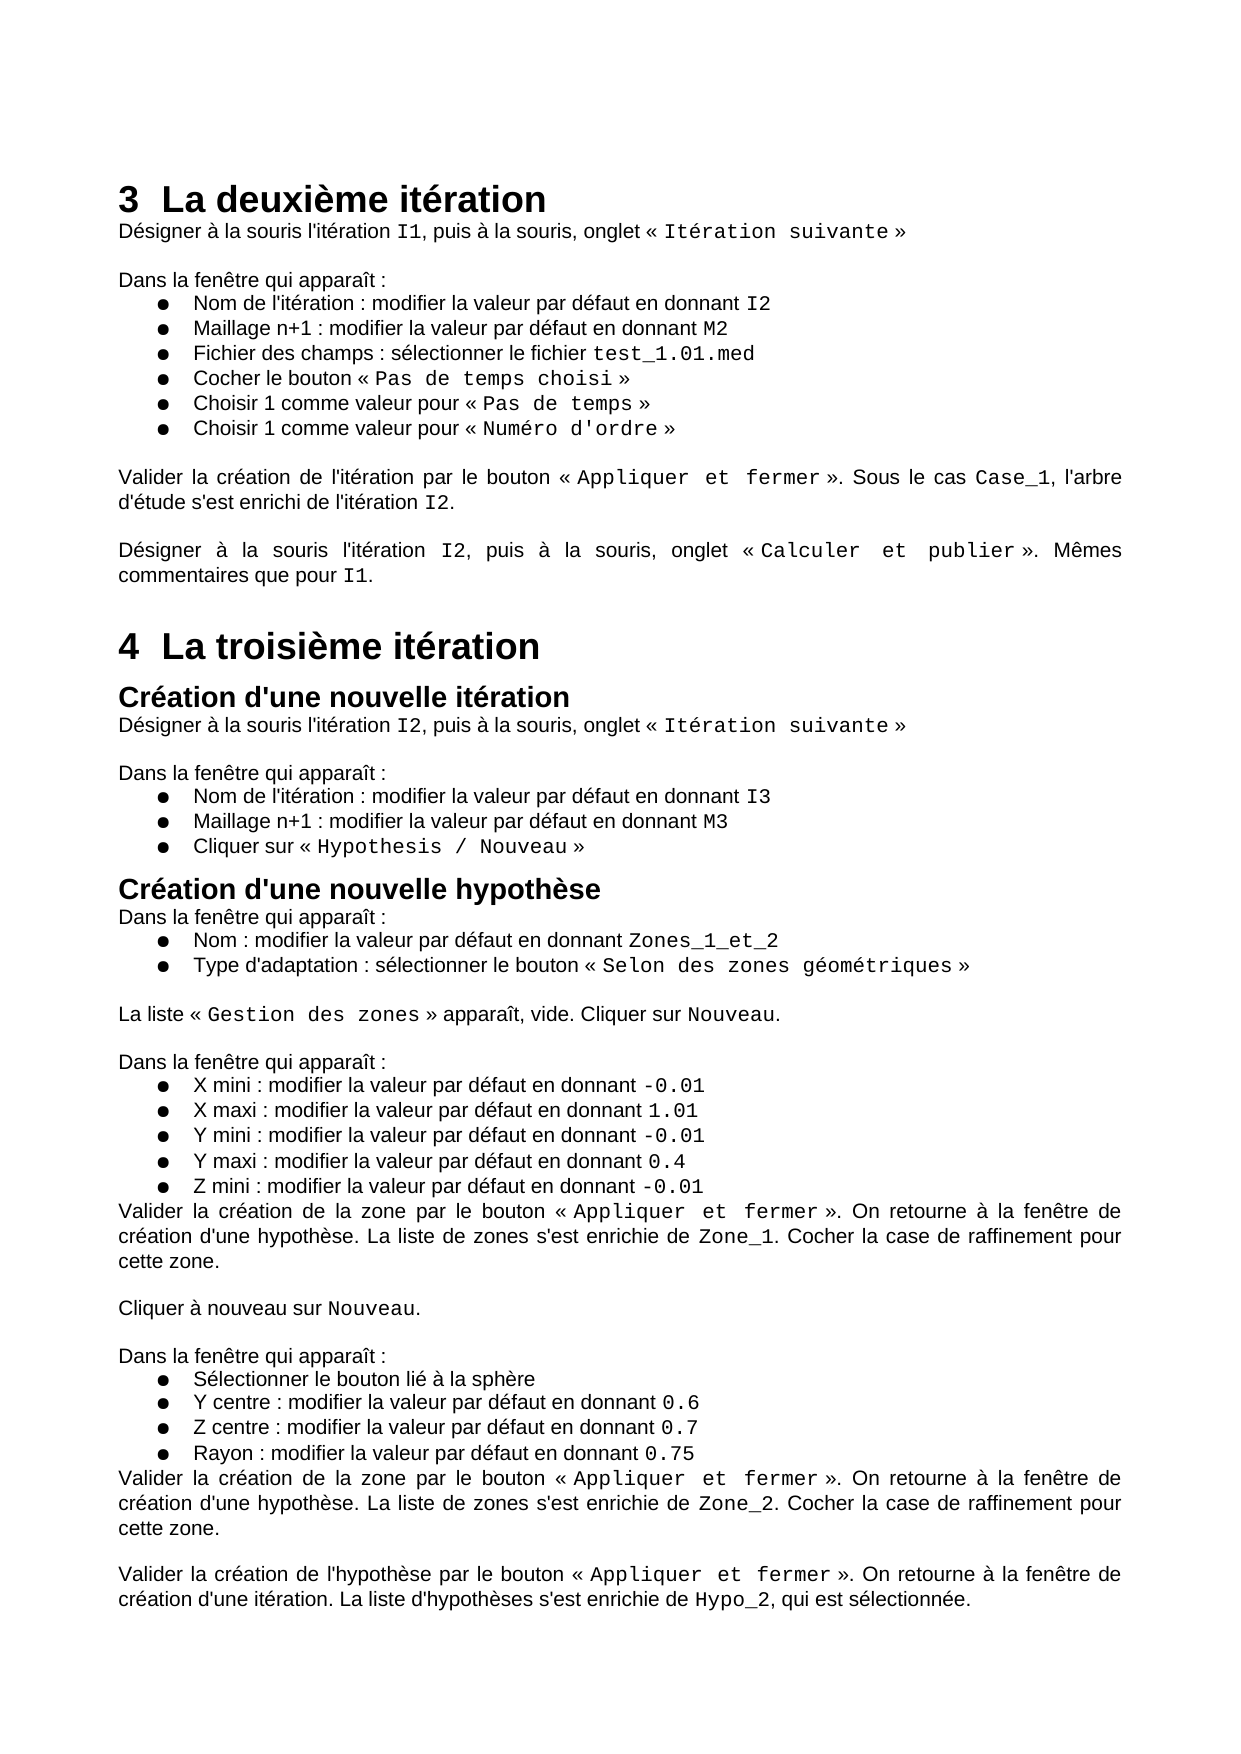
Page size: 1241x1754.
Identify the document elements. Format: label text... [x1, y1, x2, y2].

text Valider la création de la zone par le bouton « Appliquer et fermer ». On retourne à la fenêtre de création d'une hypothèse. La liste de zones s'est enrichie de Zone_1. Cocher la case de raffinement pour cette zone. [118, 1199, 1122, 1273]
list Z centre : modifier la valeur par défaut en donnant 0.7 [156, 1416, 1122, 1441]
list X maxi : modifier la valeur par défaut en donnant 1.01 [156, 1099, 1122, 1124]
list Choisir 1 comme valeur pour « Pas de temps » [156, 392, 1122, 417]
list Sélectionner le bouton lié à la sphère [156, 1368, 1122, 1391]
text La liste « Gestion des zones » apparaît, vide. Cliquer sur Nouveau. [118, 1002, 1122, 1027]
list Nom de l'itération : modifier la valeur par défaut en donnant I3 [156, 785, 1122, 810]
list X mini : modifier la valeur par défaut en donnant -0.01 [156, 1074, 1122, 1099]
list Y maxi : modifier la valeur par défaut en donnant 0.4 [156, 1149, 1122, 1174]
text Valider la création de l'hypothèse par le bouton « Appliquer et fermer ». On retourne à la fenêtre de création d'une itération. La liste d'hypothèses s'est enrichie de Hypo_2, qui est sélectionnée. [118, 1563, 1122, 1613]
text Désigner à la souris l'itération I2, puis à la souris, onglet « Itération suivante » [118, 713, 1122, 738]
text Désigner à la souris l'itération I1, puis à la souris, onglet « Itération suivante » [118, 220, 1122, 245]
list Rayon : modifier la valeur par défaut en donnant 0.75 [156, 1441, 1122, 1466]
subtitle La troisième itération [118, 626, 1122, 667]
list Z mini : modifier la valeur par défaut en donnant -0.01 [156, 1174, 1122, 1199]
list Y centre : modifier la valeur par défaut en donnant 0.6 [156, 1391, 1122, 1416]
list Nom de l'itération : modifier la valeur par défaut en donnant I2 [156, 291, 1122, 317]
list Maillage n+1 : modifier la valeur par défaut en donnant M3 [156, 810, 1122, 835]
list Choisir 1 comme valeur pour « Numéro d'ordre » [156, 417, 1122, 442]
text Dans la fenêtre qui apparaît : [118, 1344, 1122, 1368]
text Désigner à la souris l'itération I2, puis à la souris, onglet « Calculer et publier ». Mêmes commentaires que pour I1. [118, 539, 1122, 589]
text Dans la fenêtre qui apparaît : [118, 761, 1122, 785]
list Type d'adaptation : sélectionner le bouton « Selon des zones géométriques » [156, 954, 1122, 979]
subtitle Création d'une nouvelle hypothèse [118, 873, 1122, 906]
subtitle La deuxième itération [118, 178, 1122, 220]
list Y mini : modifier la valeur par défaut en donnant -0.01 [156, 1124, 1122, 1149]
text Dans la fenêtre qui apparaît : [118, 1051, 1122, 1074]
list Cliquer sur « Hypothesis / Nouveau » [156, 835, 1122, 860]
text Valider la création de l'itération par le bouton « Appliquer et fermer ». Sous le cas Case_1, l'arbre d'étude s'est enrichi de l'itération I2. [118, 465, 1122, 516]
list Nom : modifier la valeur par défaut en donnant Zones_1_et_2 [156, 929, 1122, 954]
subtitle Création d'une nouvelle itération [118, 681, 1122, 713]
text Cliquer à nouveau sur Nouveau. [118, 1296, 1122, 1321]
text Dans la fenêtre qui apparaît : [118, 268, 1122, 291]
list Maillage n+1 : modifier la valeur par défaut en donnant M2 [156, 317, 1122, 342]
text Valider la création de la zone par le bouton « Appliquer et fermer ». On retourne à la fenêtre de création d'une hypothèse. La liste de zones s'est enrichie de Zone_2. Cocher la case de raffinement pour cette zone. [118, 1466, 1122, 1539]
text Dans la fenêtre qui apparaît : [118, 906, 1122, 929]
list Fichier des champs : sélectionner le fichier test_1.01.med [156, 342, 1122, 367]
list Cocher le bouton « Pas de temps choisi » [156, 367, 1122, 392]
